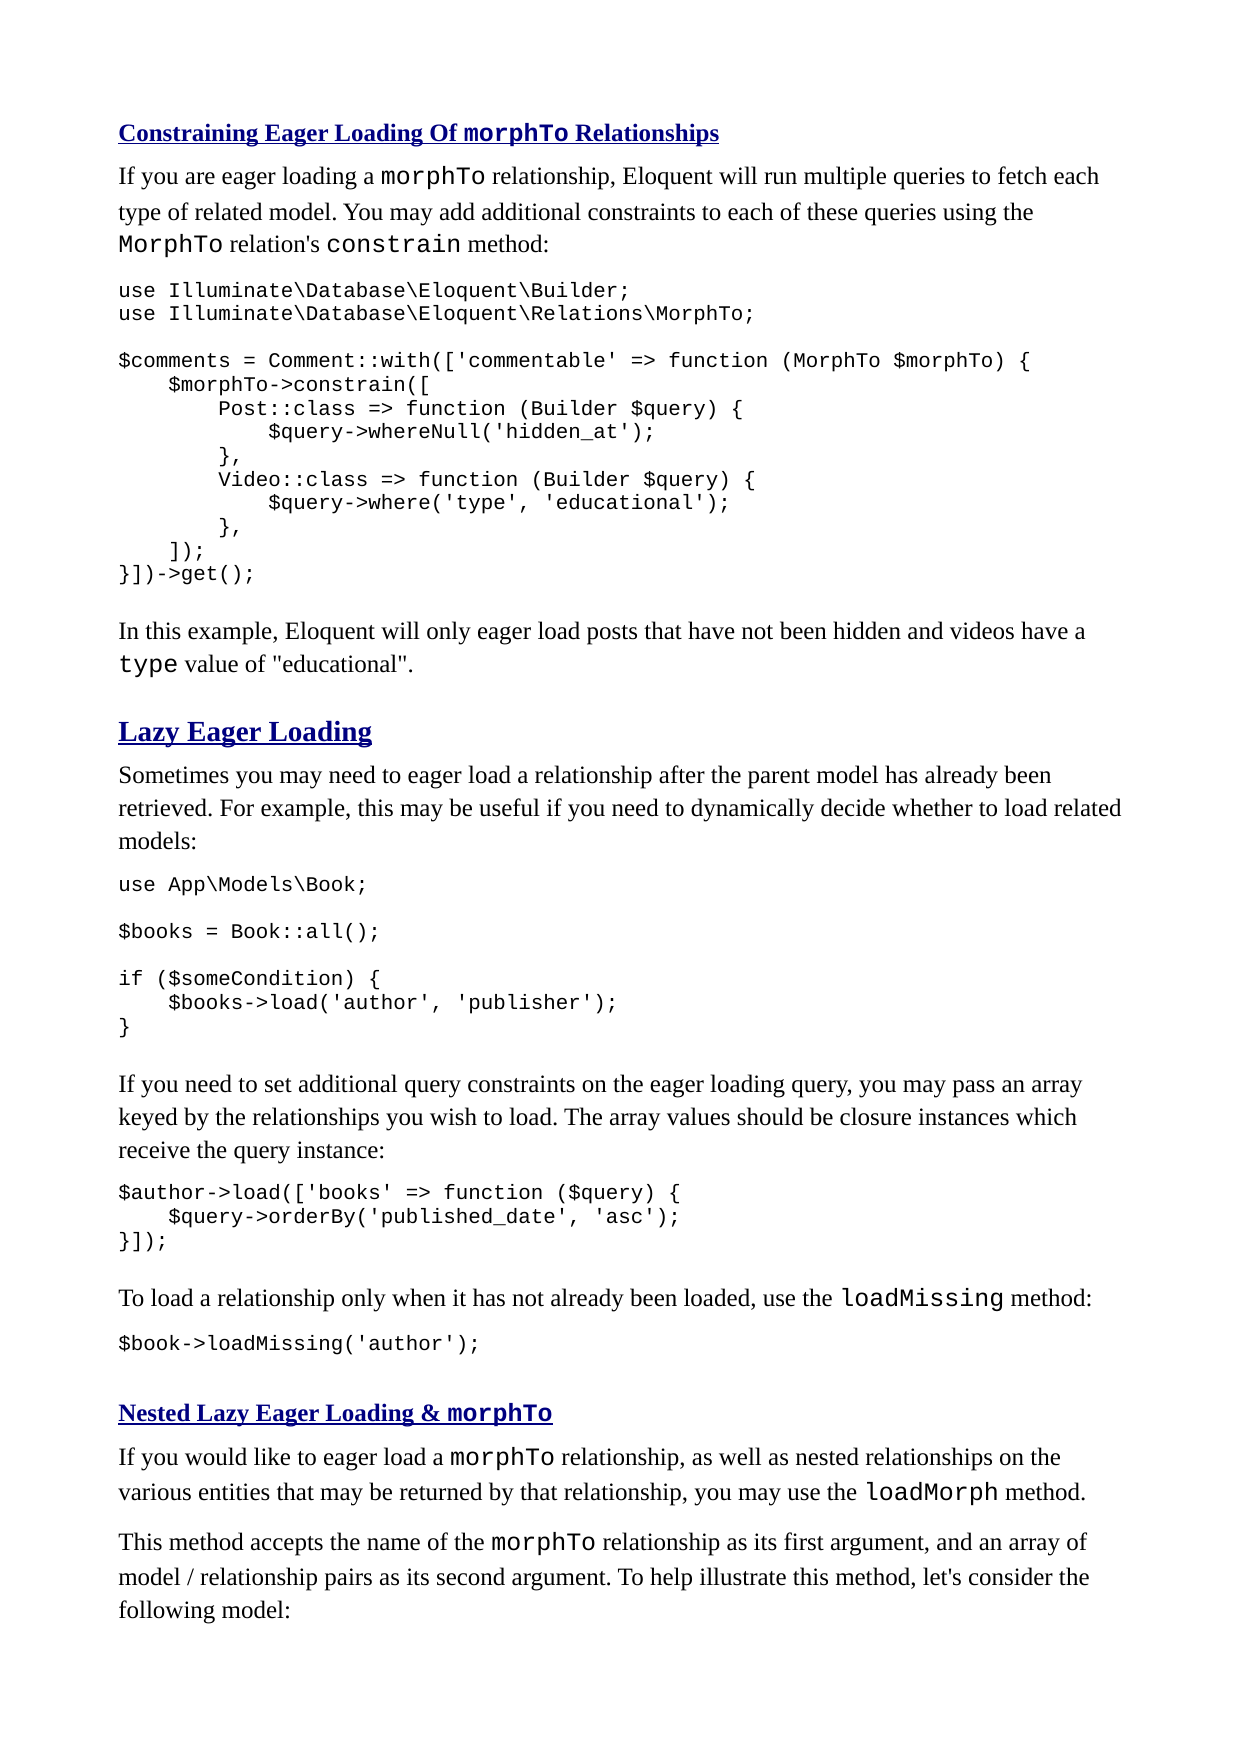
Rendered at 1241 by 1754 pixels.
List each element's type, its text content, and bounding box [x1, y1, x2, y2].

text if ($someCondition) { [118, 968, 1122, 992]
text $books->load('author', 'publisher'); [118, 992, 1122, 1016]
text This method accepts the name of the morphTo relationship as its first argument, and an array of model / relationship pairs as its second argument. To help illustrate this method, let's consider the following model: [118, 1527, 1122, 1624]
text If you are eager loading a morphTo relationship, Eloquent will run multiple queries to fetch each type of related model. You may add additional constraints to each of these queries using the MorphTo relation's constrain method: [118, 161, 1122, 260]
subtitle Lazy Eager Loading [118, 714, 1122, 748]
text $query->where('type', 'educational'); [118, 492, 1122, 516]
text $books = Book::all(); [118, 921, 1122, 945]
text Video::class => function (Builder $query) { [118, 469, 1122, 492]
text use App\Models\Book; [118, 874, 1122, 897]
text }])->get(); [118, 563, 1122, 587]
text ]); [118, 540, 1122, 563]
subtitle Constraining Eager Loading Of morphTo Relationships [118, 118, 1122, 149]
text $morphTo->constrain([ [118, 374, 1122, 398]
text }]); [118, 1230, 1122, 1253]
text } [118, 1016, 1122, 1039]
text In this example, Eloquent will only eager load posts that have not been hidden and videos have a type value of "educational". [118, 616, 1122, 680]
text $query->orderBy('published_date', 'asc'); [118, 1206, 1122, 1230]
text $book->loadMissing('author'); [118, 1333, 1122, 1356]
text $author->load(['books' => function ($query) { [118, 1182, 1122, 1206]
text Sometimes you may need to eager load a relationship after the parent model has already been retrieved. For example, this may be useful if you need to dynamically decide whether to load related models: [118, 760, 1122, 855]
text Post::class => function (Builder $query) { [118, 398, 1122, 421]
text $query->whereNull('hidden_at'); [118, 421, 1122, 445]
text use Illuminate\Database\Eloquent\Relations\MorphTo; [118, 303, 1122, 327]
text If you would like to eager load a morphTo relationship, as well as nested relationships on the various entities that may be returned by that relationship, you may use the loadMorph method. [118, 1442, 1122, 1508]
text $comments = Comment::with(['commentable' => function (MorphTo $morphTo) { [118, 351, 1122, 374]
text }, [118, 516, 1122, 540]
text To load a relationship only when it has not already been loaded, use the loadMissing method: [118, 1283, 1122, 1314]
subtitle Nested Lazy Eager Loading & morphTo [118, 1398, 1122, 1429]
text }, [118, 445, 1122, 469]
text If you need to set additional query constraints on the eager loading query, you may pass an array keyed by the relationships you wish to load. The array values should be closure instances which receive the query instance: [118, 1069, 1122, 1163]
text use Illuminate\Database\Eloquent\Builder; [118, 279, 1122, 303]
